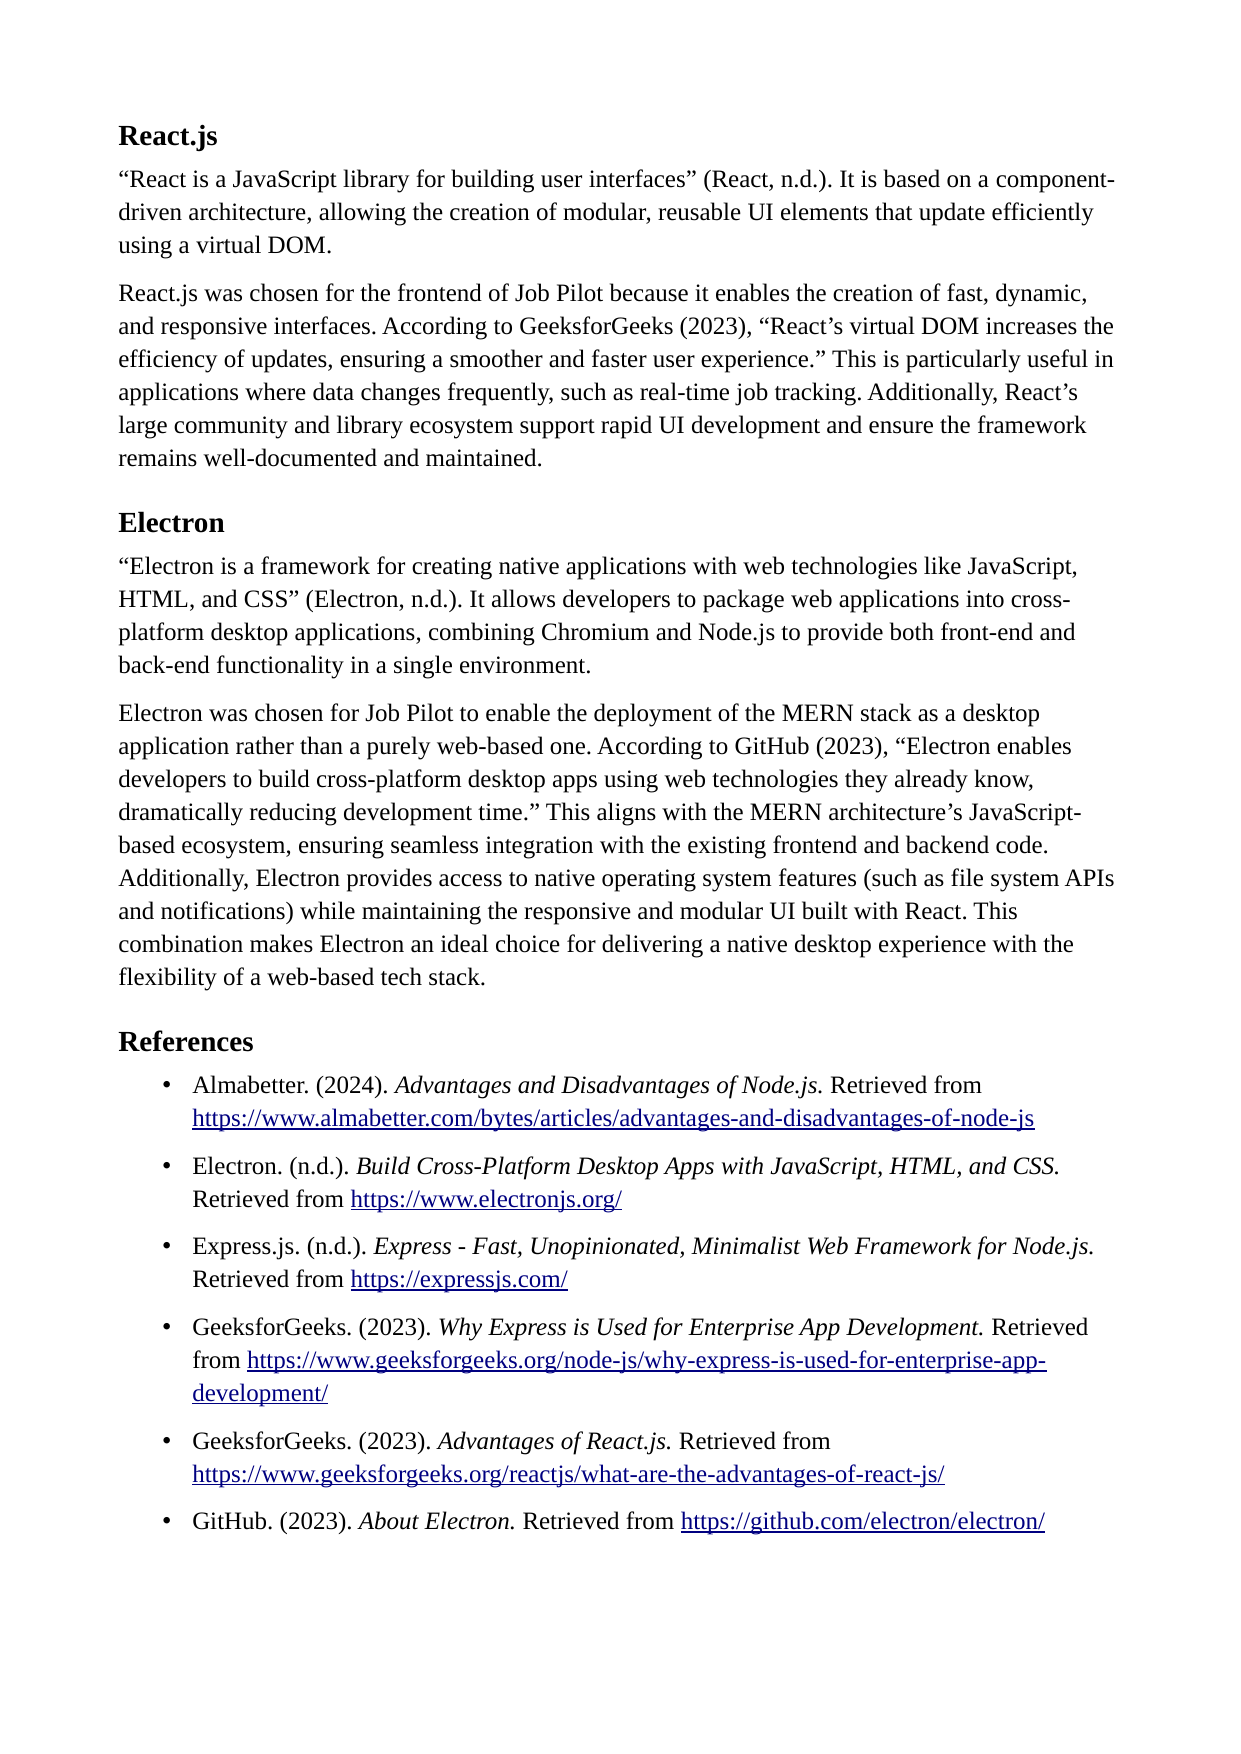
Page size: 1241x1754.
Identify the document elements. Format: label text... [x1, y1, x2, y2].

subtitle React.js [118, 118, 1122, 152]
list GeeksforGeeks. (2023). Why Express is Used for Enterprise App Development. Retrieved from https://www.geeksforgeeks.org/node-js/why-express-is-used-for-enterprise-app-development/ [162, 1312, 1122, 1407]
list Electron. (n.d.). Build Cross-Platform Desktop Apps with JavaScript, HTML, and CSS. Retrieved from https://www.electronjs.org/ [162, 1151, 1122, 1213]
list Express.js. (n.d.). Express - Fast, Unopinionated, Minimalist Web Framework for Node.js. Retrieved from https://expressjs.com/ [162, 1231, 1122, 1293]
text Electron was chosen for Job Pilot to enable the deployment of the MERN stack as a desktop application rather than a purely web-based one. According to GitHub (2023), “Electron enables developers to build cross-platform desktop apps using web technologies they already know, dramatically reducing development time.” This aligns with the MERN architecture’s JavaScript-based ecosystem, ensuring seamless integration with the existing frontend and backend code. Additionally, Electron provides access to native operating system features (such as file system APIs and notifications) while maintaining the responsive and modular UI built with React. This combination makes Electron an ideal choice for delivering a native desktop experience with the flexibility of a web-based tech stack. [118, 698, 1122, 991]
subtitle Electron [118, 505, 1122, 539]
list GeeksforGeeks. (2023). Advantages of React.js. Retrieved from https://www.geeksforgeeks.org/reactjs/what-are-the-advantages-of-react-js/ [162, 1426, 1122, 1487]
list GitHub. (2023). About Electron. Retrieved from https://github.com/electron/electron/ [162, 1506, 1122, 1535]
list Almabetter. (2024). Advantages and Disadvantages of Node.js. Retrieved from https://www.almabetter.com/bytes/articles/advantages-and-disadvantages-of-node-js [162, 1070, 1122, 1132]
subtitle References [118, 1024, 1122, 1058]
text “React is a JavaScript library for building user interfaces” (React, n.d.). It is based on a component-driven architecture, allowing the creation of modular, reusable UI elements that update efficiently using a virtual DOM. [118, 164, 1122, 259]
text “Electron is a framework for creating native applications with web technologies like JavaScript, HTML, and CSS” (Electron, n.d.). It allows developers to package web applications into cross-platform desktop applications, combining Chromium and Node.js to provide both front-end and back-end functionality in a single environment. [118, 551, 1122, 679]
text React.js was chosen for the frontend of Job Pilot because it enables the creation of fast, dynamic, and responsive interfaces. According to GeeksforGeeks (2023), “React’s virtual DOM increases the efficiency of updates, ensuring a smoother and faster user experience.” This is particularly useful in applications where data changes frequently, such as real-time job tracking. Additionally, React’s large community and library ecosystem support rapid UI development and ensure the framework remains well-documented and maintained. [118, 278, 1122, 472]
